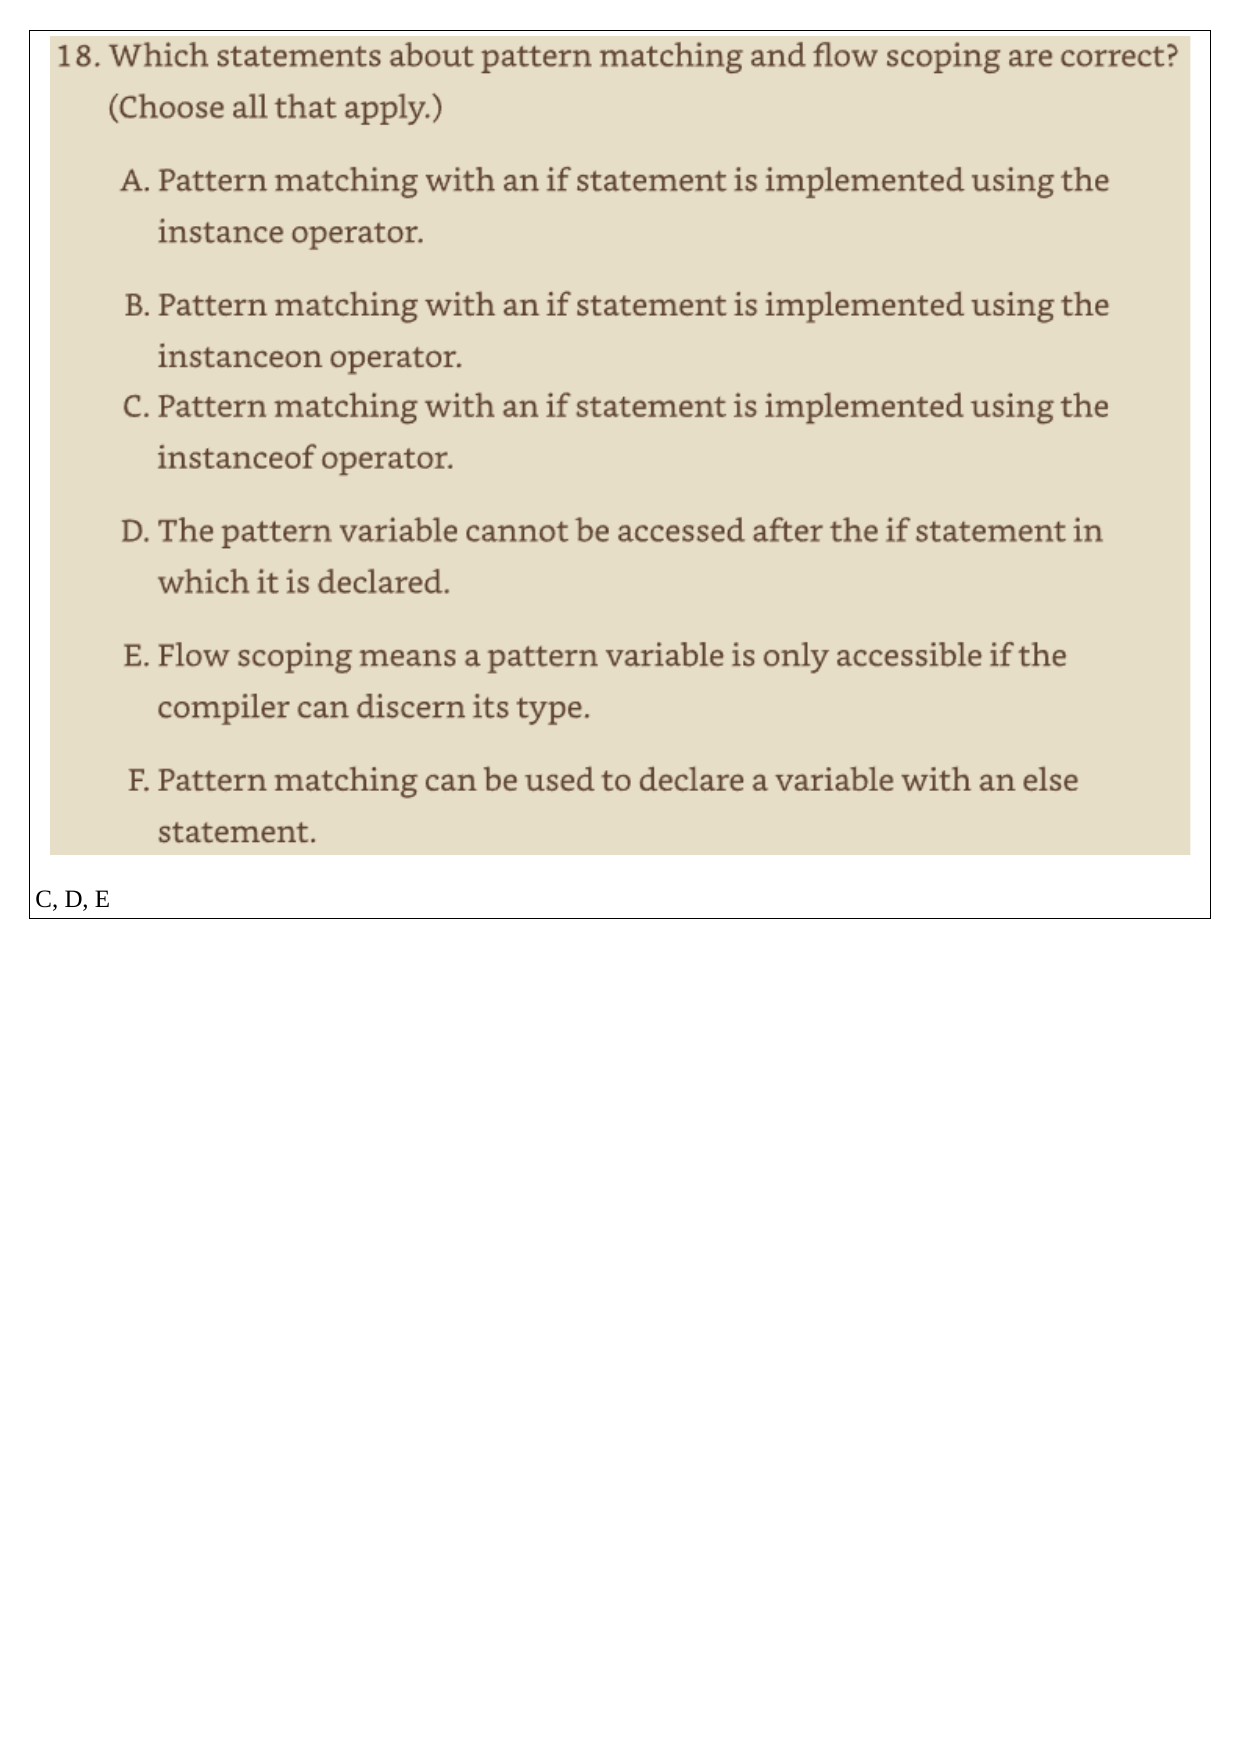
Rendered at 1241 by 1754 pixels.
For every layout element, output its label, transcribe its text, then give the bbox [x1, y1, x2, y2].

table_cell C, D, E [30, 31, 1210, 918]
picture [50, 36, 1191, 855]
